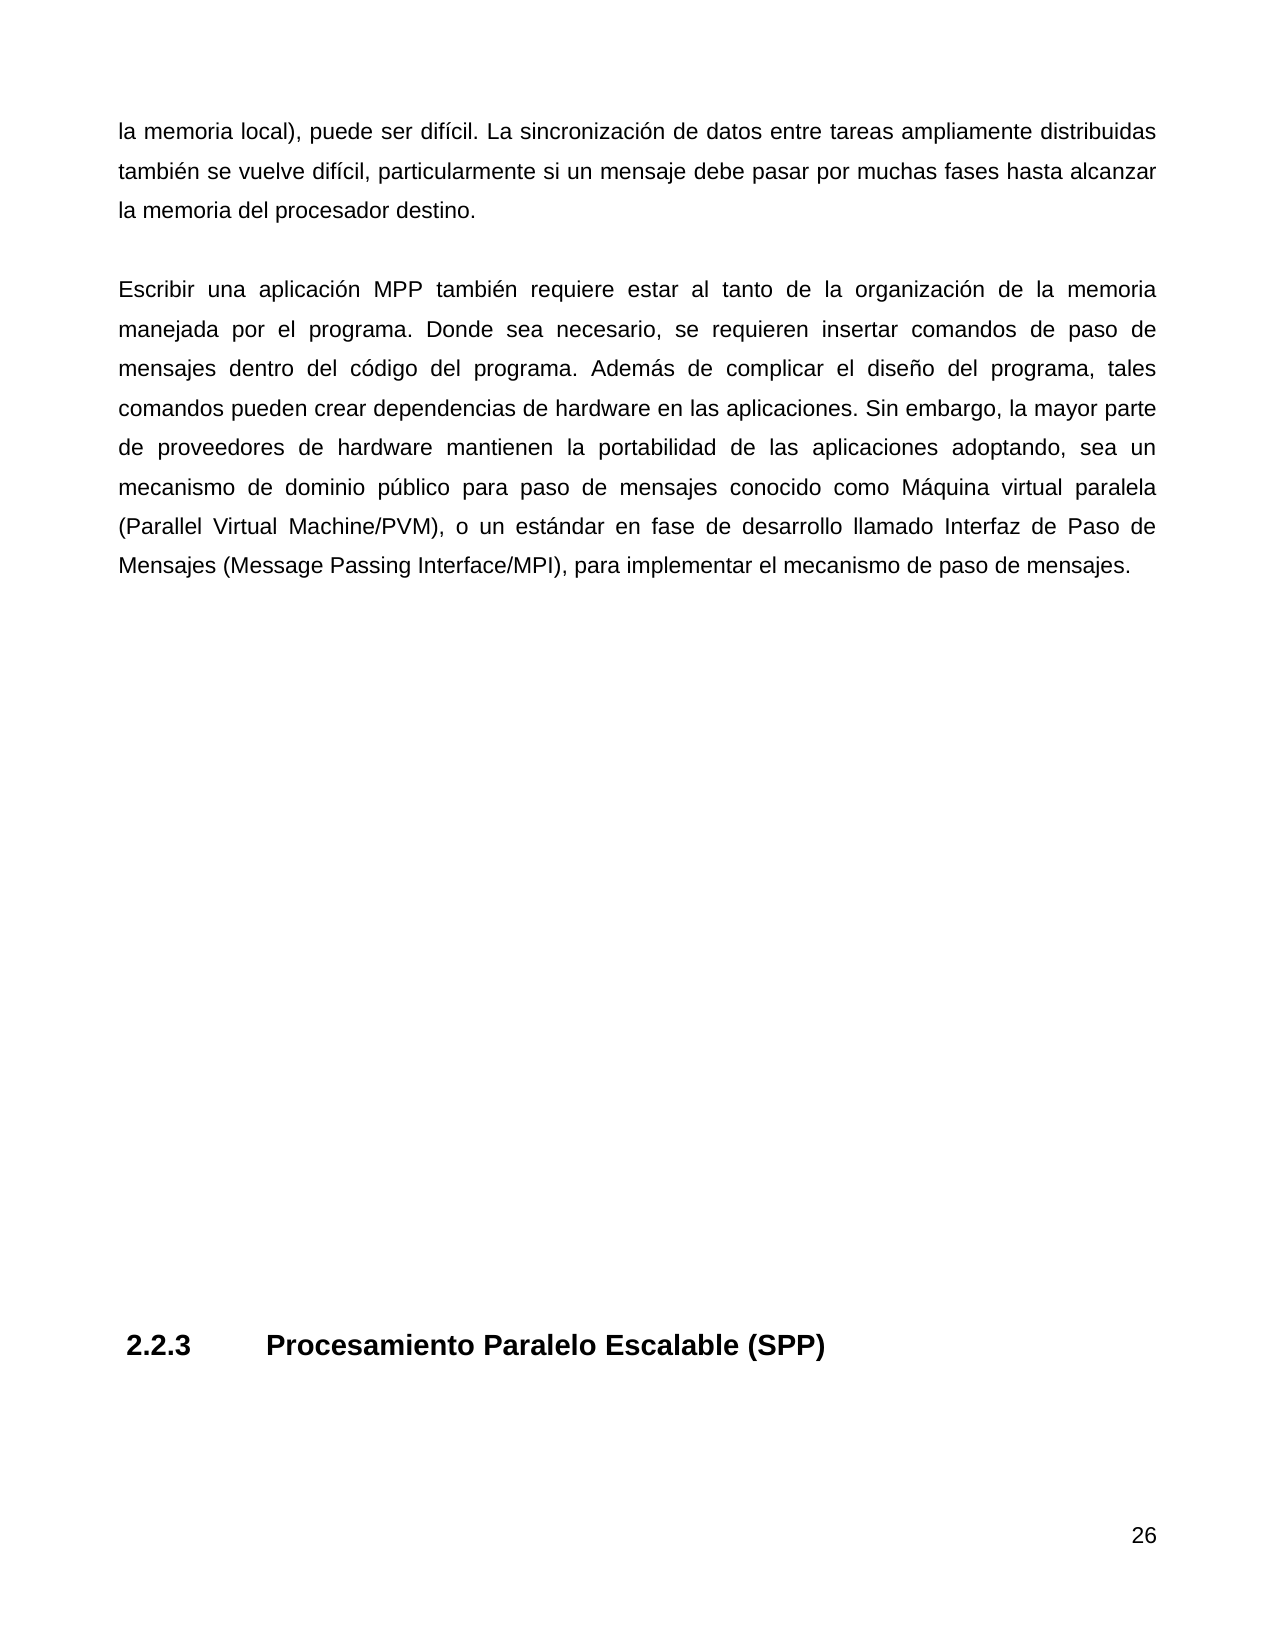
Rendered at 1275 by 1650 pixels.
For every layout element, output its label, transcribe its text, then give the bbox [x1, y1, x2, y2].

subtitle Procesamiento Paralelo Escalable (SPP) [118, 1327, 1157, 1361]
text la memoria local), puede ser difícil. La sincronización de datos entre tareas ampliamente distribuidas también se vuelve difícil, particularmente si un mensaje debe pasar por muchas fases hasta alcanzar la memoria del procesador destino. [118, 118, 1157, 223]
text Escribir una aplicación MPP también requiere estar al tanto de la organización de la memoria manejada por el programa. Donde sea necesario, se requieren insertar comandos de paso de mensajes dentro del código del programa. Además de complicar el diseño del programa, tales comandos pueden crear dependencias de hardware en las aplicaciones. Sin embargo, la mayor parte de proveedores de hardware mantienen la portabilidad de las aplicaciones adoptando, sea un mecanismo de dominio público para paso de mensajes conocido como Máquina virtual paralela (Parallel Virtual Machine/PVM), o un estándar en fase de desarrollo llamado Interfaz de Paso de Mensajes (Message Passing Interface/MPI), para implementar el mecanismo de paso de mensajes. [118, 276, 1157, 579]
